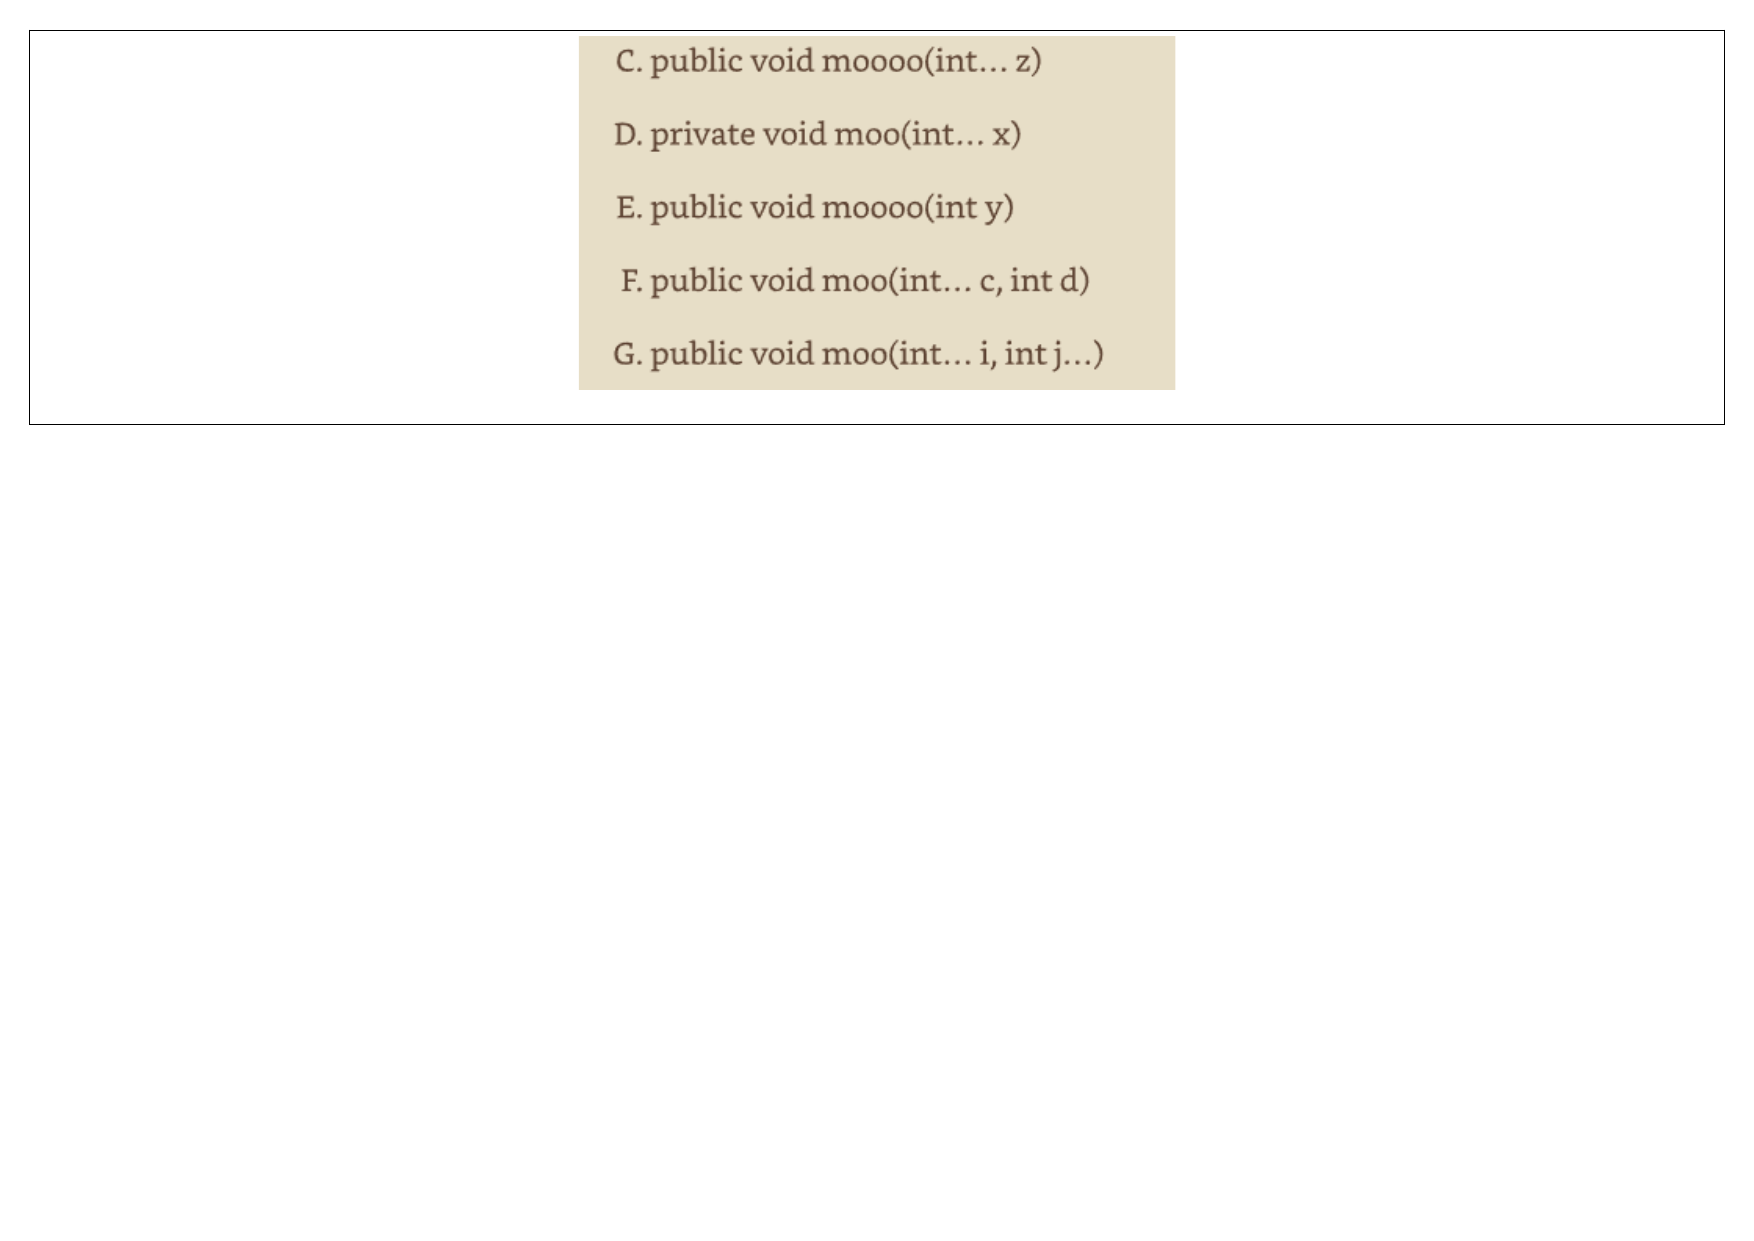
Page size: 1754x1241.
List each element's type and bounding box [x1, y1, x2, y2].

picture [578, 36, 1176, 390]
table_cell [30, 31, 1724, 424]
